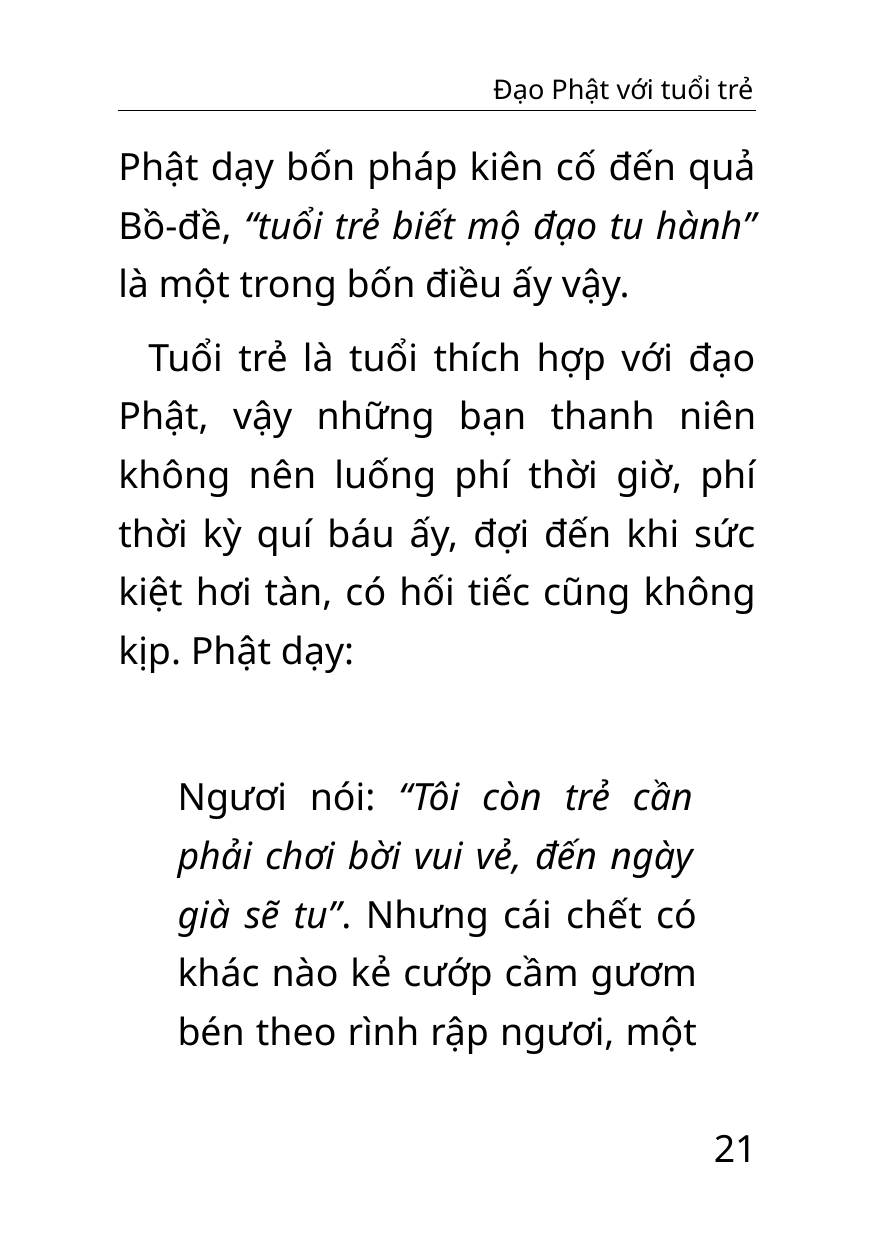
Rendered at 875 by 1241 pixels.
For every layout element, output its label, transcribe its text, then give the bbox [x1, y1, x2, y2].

text Phật dạy bốn pháp kiên cố đến quả Bồ-đề, “tuổi trẻ biết mộ đạo tu hành” là một trong bốn điều ấy vậy. [118, 141, 756, 309]
text Tuổi trẻ là tuổi thích hợp với đạo Phật, vậy những bạn thanh niên không nên luống phí thời giờ, phí thời kỳ quí báu ấy, đợi đến khi sức kiệt hơi tàn, có hối tiếc cũng không kịp. Phật dạy: [118, 331, 756, 675]
text Ngươi nói: “Tôi còn trẻ cần phải chơi bời vui vẻ, đến ngày già sẽ tu”. Nhưng cái chết có khác nào kẻ cướp cầm gươm bén theo rình rập ngươi, một [177, 771, 697, 1056]
